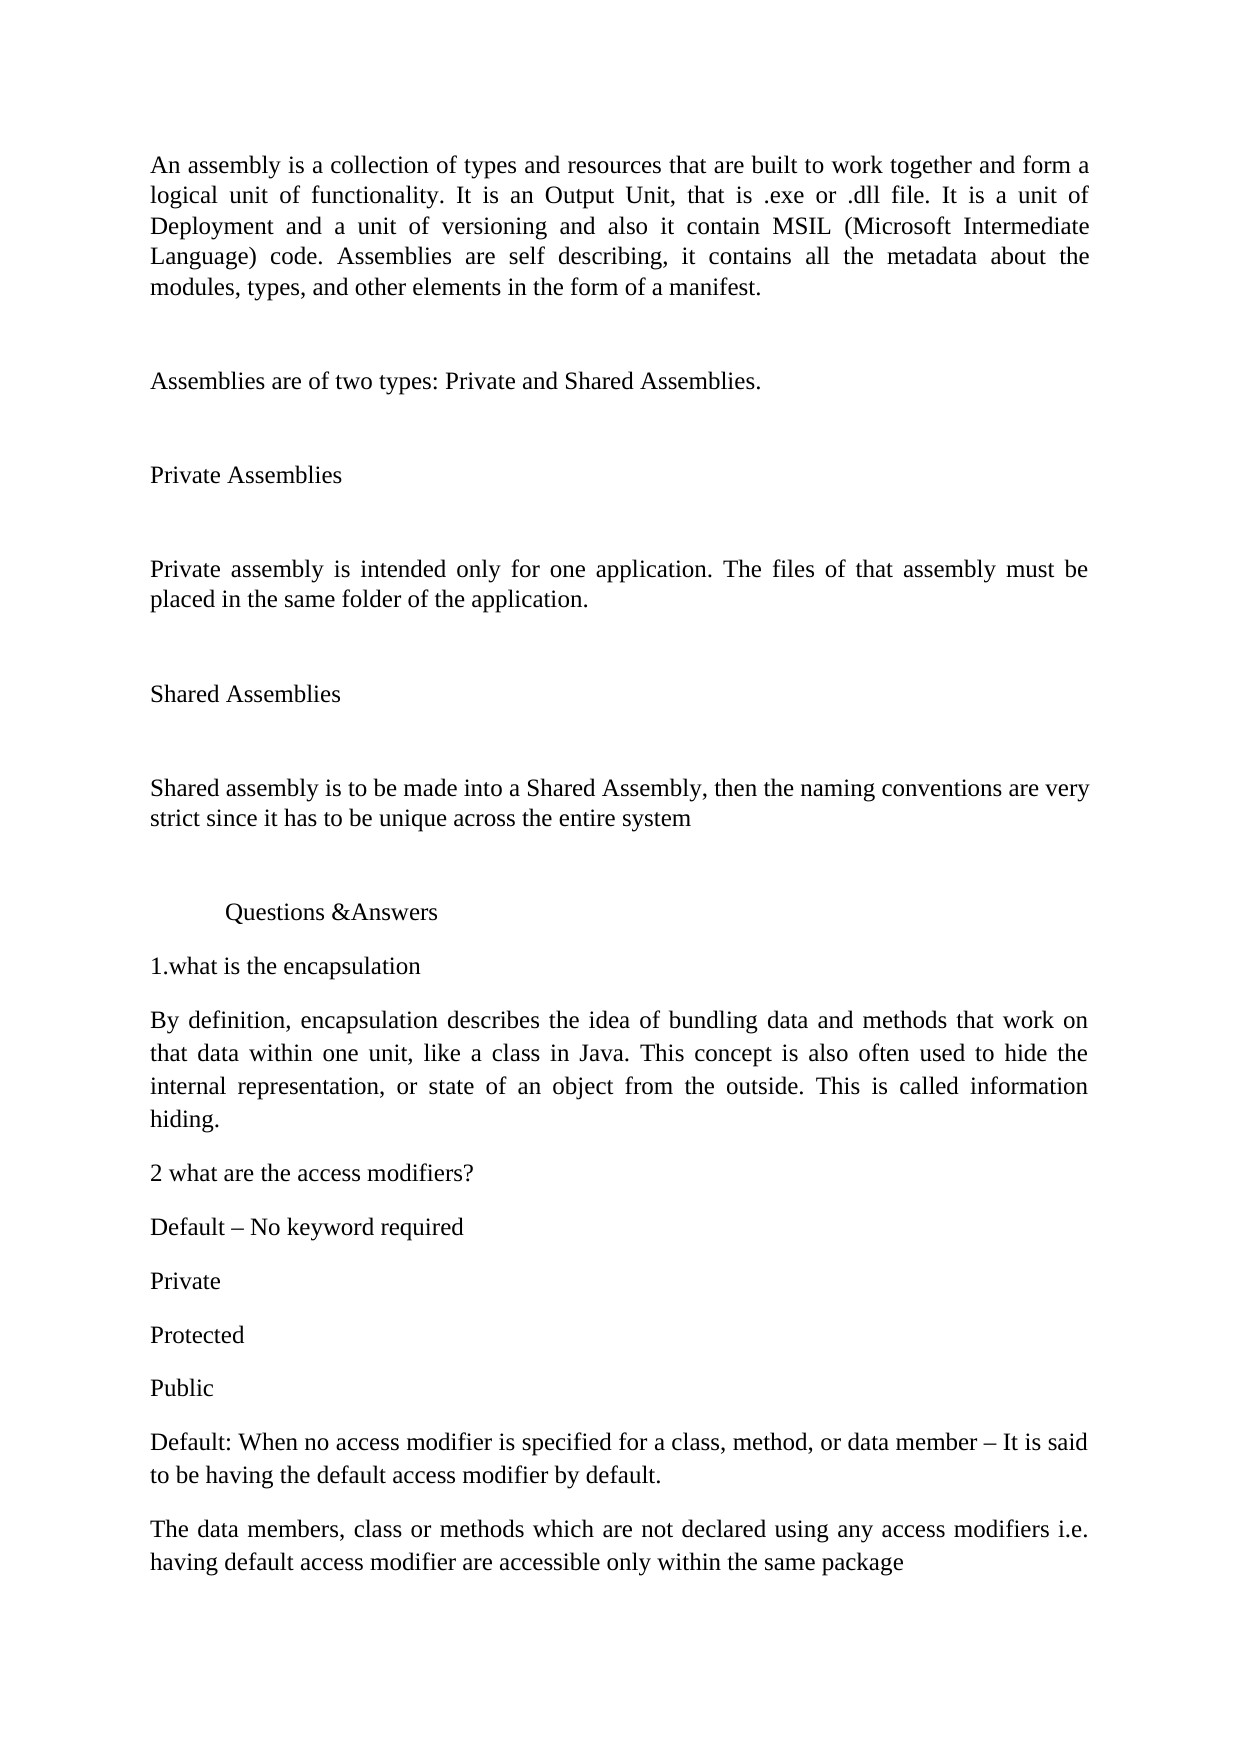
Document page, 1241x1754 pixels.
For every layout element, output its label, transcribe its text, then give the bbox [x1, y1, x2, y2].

text The data members, class or methods which are not declared using any access modifiers i.e. having default access modifier are accessible only within the same package [150, 1514, 1090, 1576]
text 2 what are the access modifiers? [150, 1158, 1090, 1187]
text Protected [150, 1320, 1090, 1348]
text 1.what is the encapsulation [150, 951, 1090, 980]
text Questions &Answers [150, 897, 1090, 926]
text Shared assembly is to be made into a Shared Assembly, then the naming conventions are very strict since it has to be unique across the entire system [150, 773, 1090, 832]
text Public [150, 1373, 1090, 1402]
text By definition, encapsulation describes the idea of bundling data and methods that work on that data within one unit, like a class in Java. This concept is also often used to hide the internal representation, or state of an object from the outside. This is called information hiding. [150, 1005, 1090, 1133]
text Default – No keyword required [150, 1212, 1090, 1241]
text Private [150, 1266, 1090, 1294]
text Shared Assemblies [150, 679, 1090, 707]
text Default: When no access modifier is specified for a class, method, or data member – It is said to be having the default access modifier by default. [150, 1427, 1090, 1489]
text Private Assemblies [150, 460, 1090, 489]
text An assembly is a collection of types and resources that are built to work together and form a logical unit of functionality. It is an Output Unit, that is .exe or .dll file. It is a unit of Deployment and a unit of versioning and also it contain MSIL (Microsoft Intermediate Language) code. Assemblies are self describing, it contains all the metadata about the modules, types, and other elements in the form of a manifest. [150, 150, 1090, 300]
text Private assembly is intended only for one application. The files of that assembly must be placed in the same folder of the application. [150, 554, 1090, 613]
text Assemblies are of two types: Private and Shared Assemblies. [150, 366, 1090, 394]
